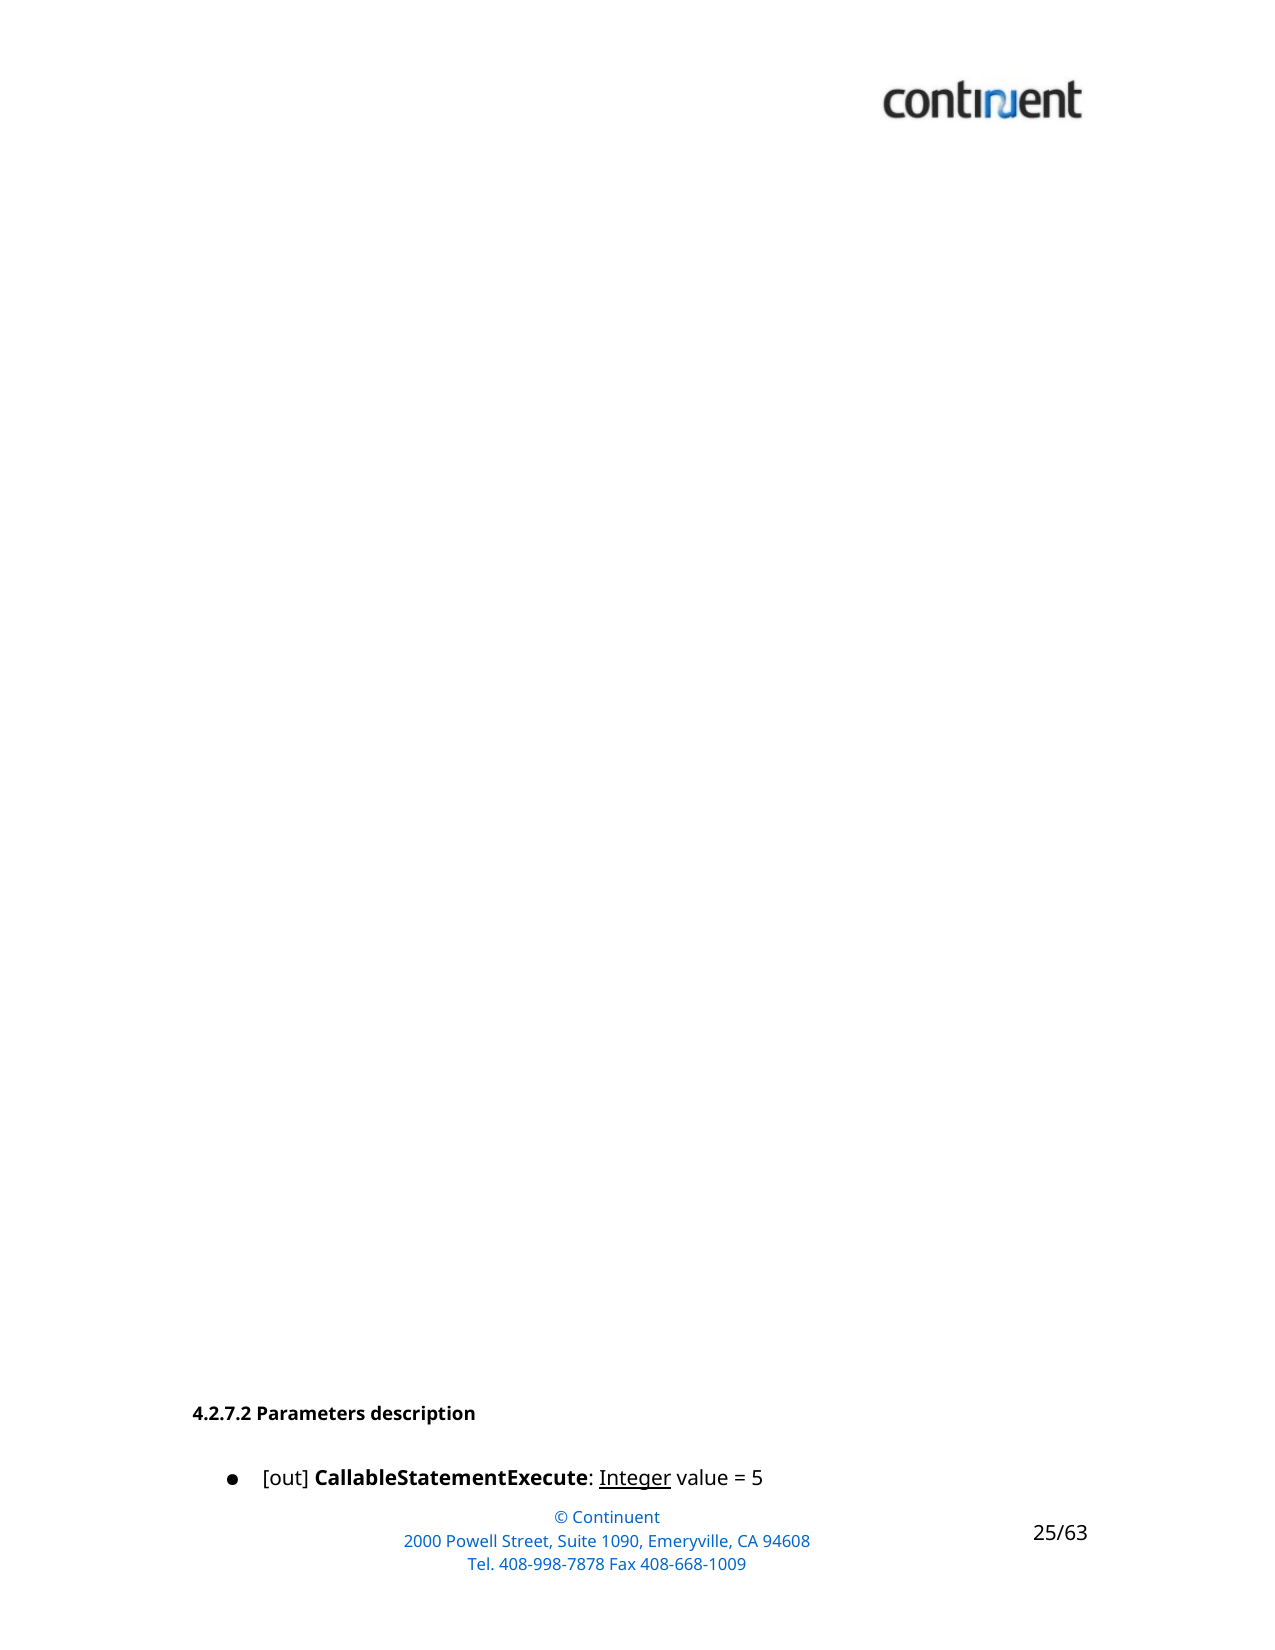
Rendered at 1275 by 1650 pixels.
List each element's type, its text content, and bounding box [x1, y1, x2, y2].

subtitle Parameters description [187, 1400, 1087, 1426]
list [out] CallableStatementExecute: Integer value = 5 [225, 1463, 1087, 1491]
picture [879, 76, 1087, 124]
